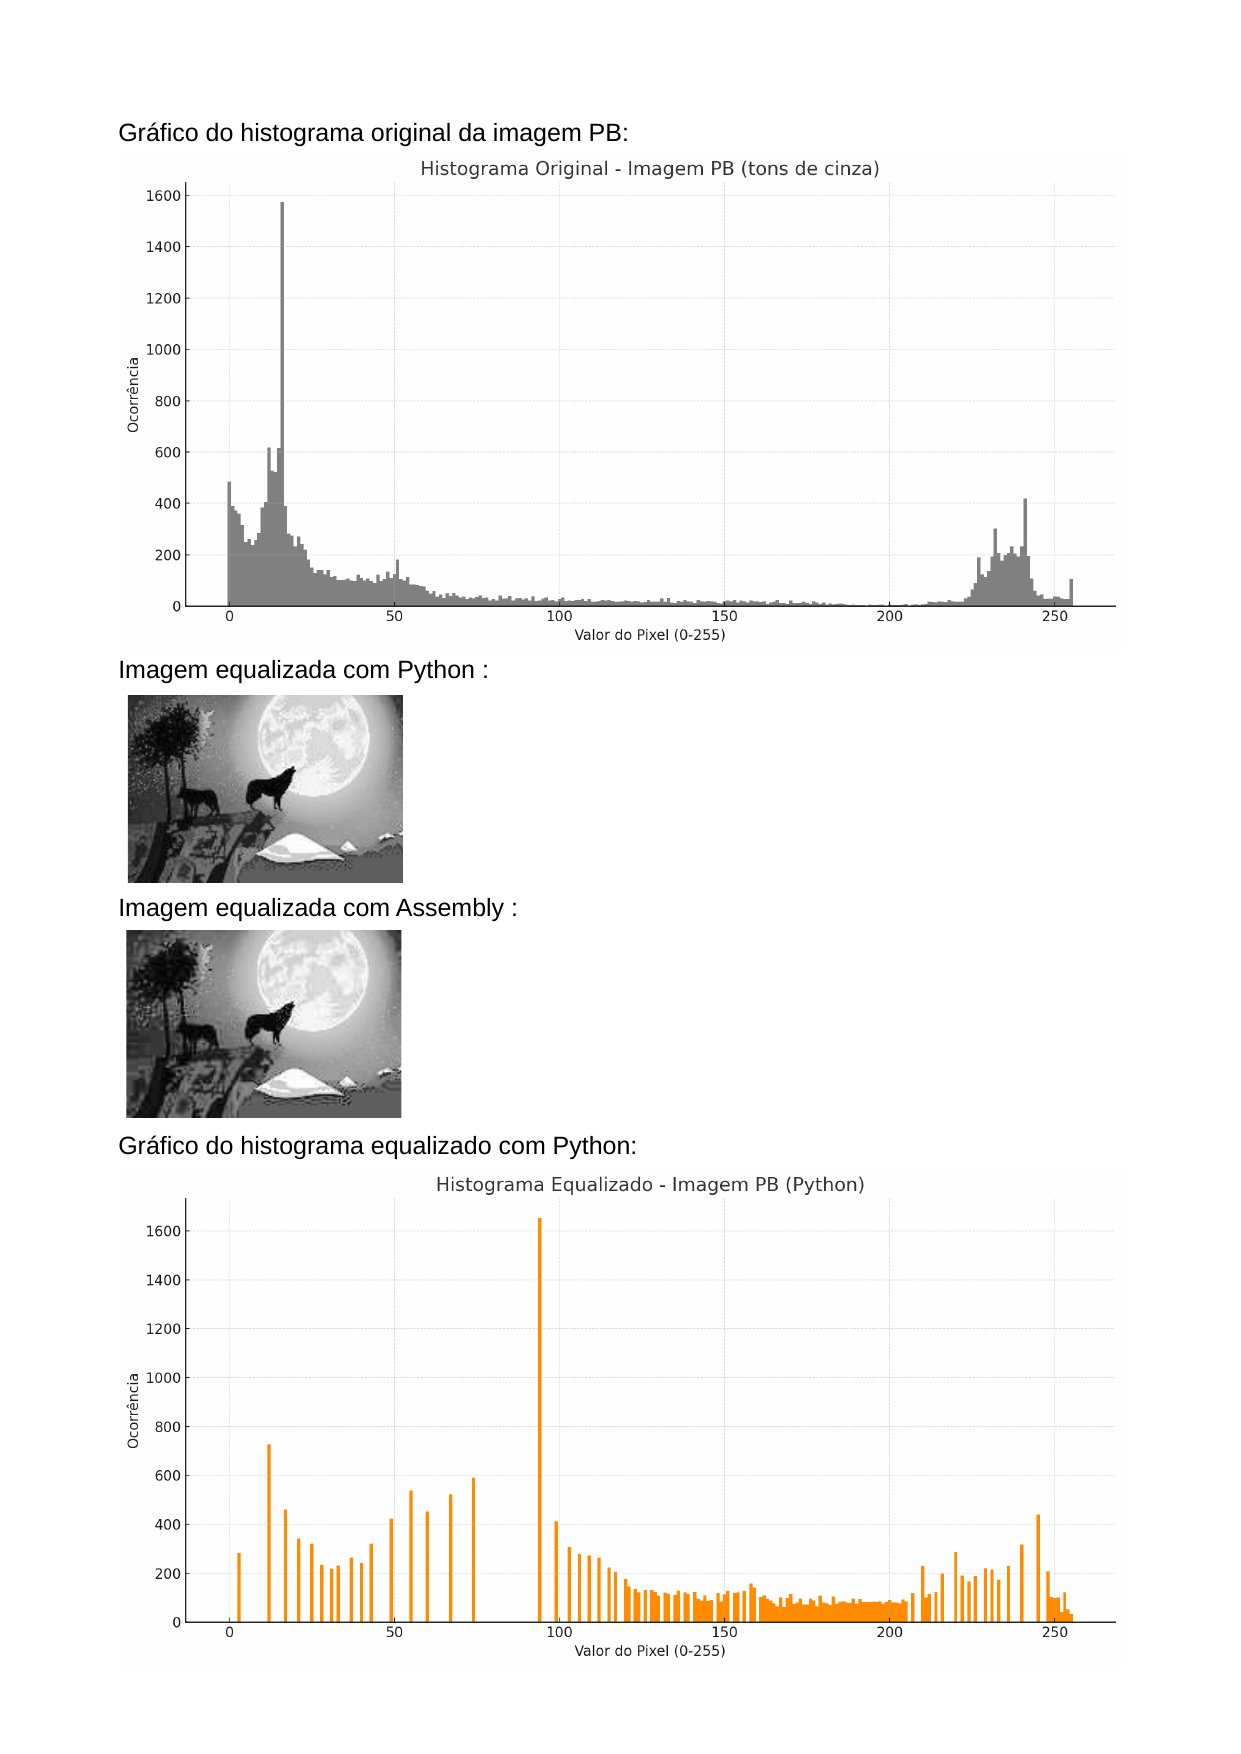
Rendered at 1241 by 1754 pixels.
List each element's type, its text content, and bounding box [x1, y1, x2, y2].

picture [127, 695, 403, 883]
picture [126, 930, 402, 1118]
picture [118, 152, 1123, 651]
text Imagem equalizada com Assembly : [118, 893, 1122, 921]
text Gráfico do histograma original da imagem PB: [118, 118, 1122, 147]
text Gráfico do histograma equalizado com Python: [118, 1131, 1122, 1159]
text Imagem equalizada com Python : [118, 651, 1122, 683]
picture [118, 1168, 1123, 1667]
